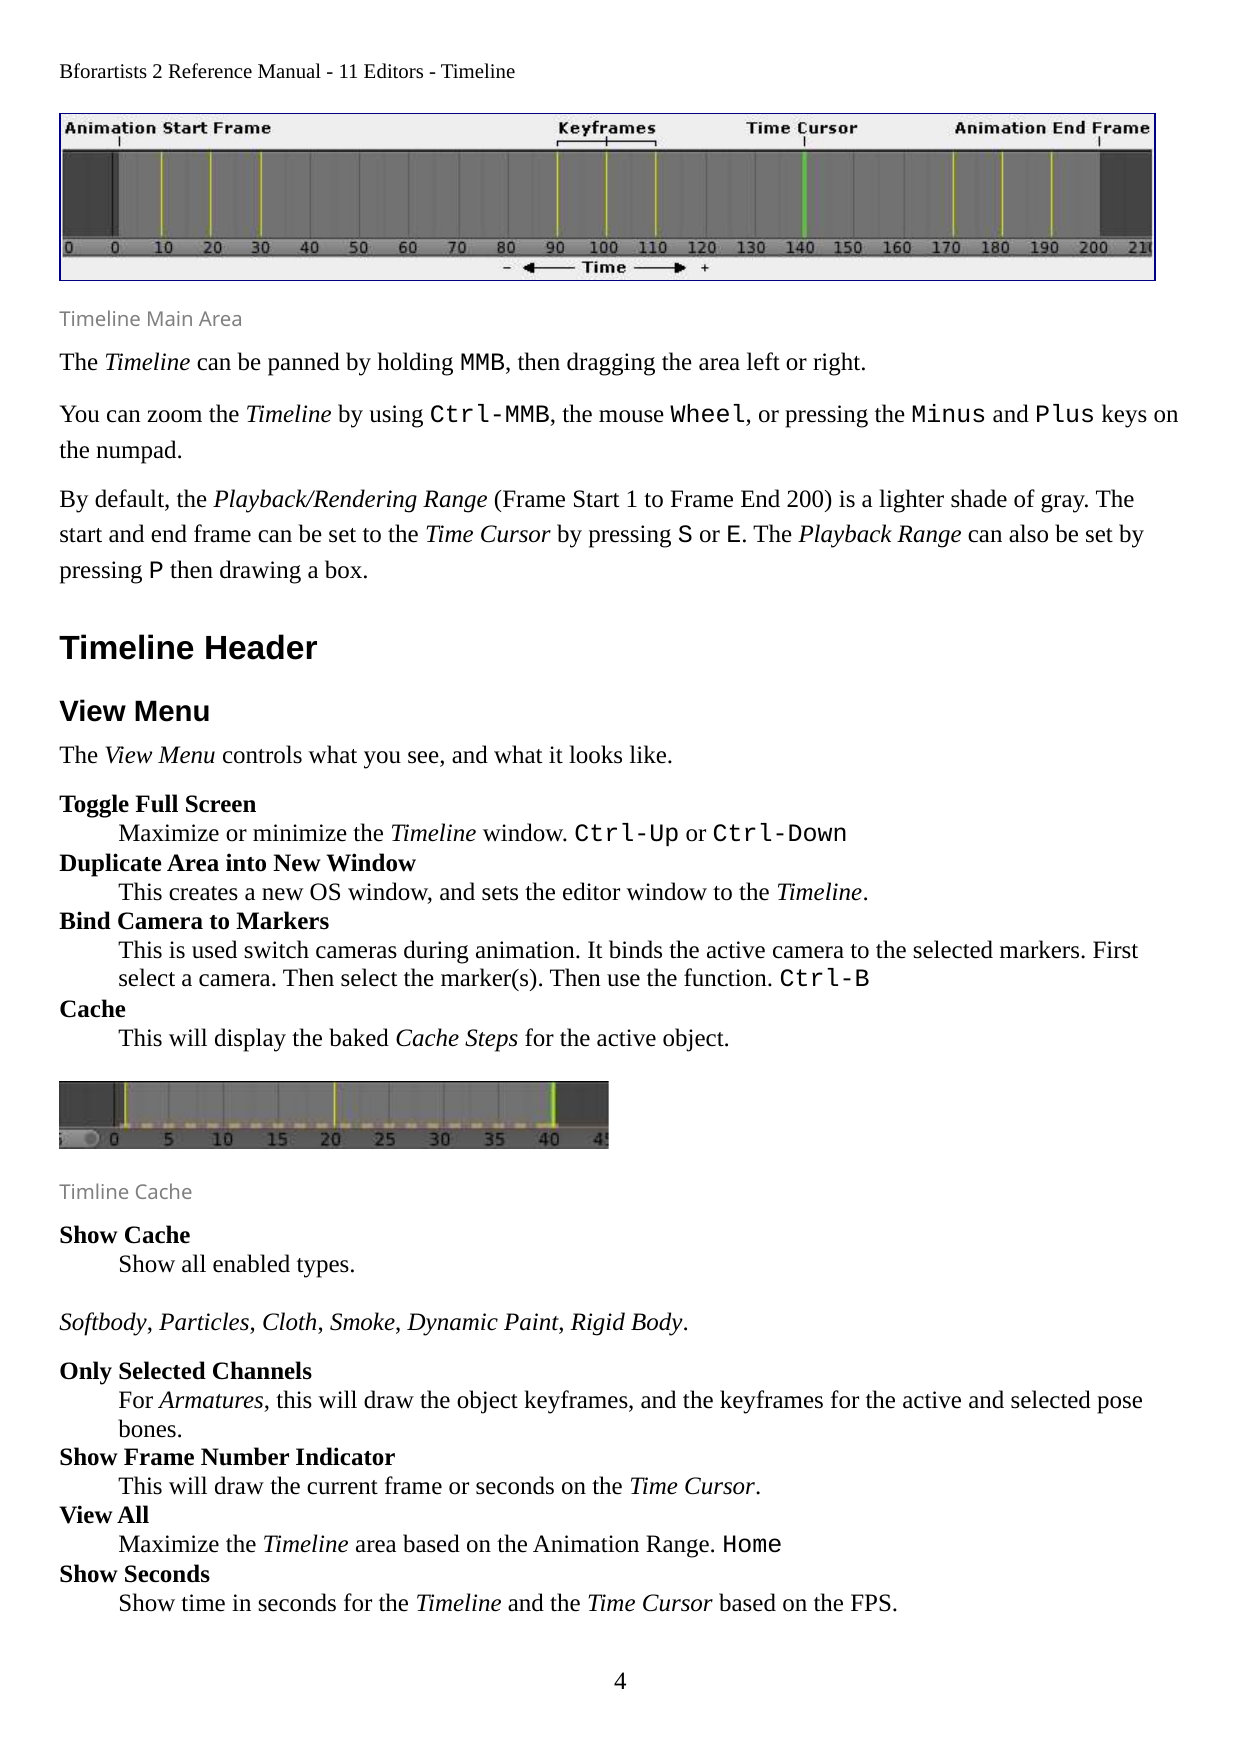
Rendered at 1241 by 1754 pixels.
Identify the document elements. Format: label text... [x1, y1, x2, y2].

subtitle View All [59, 1500, 1181, 1529]
text You can zoom the Timeline by using Ctrl-MMB, the mouse Wheel, or pressing the Minus and Plus keys on the numpad. [59, 399, 1181, 464]
list This is used switch cameras during animation. It binds the active camera to the selected markers. First select a camera. Then select the marker(s). Then use the function. Ctrl-B [118, 935, 1181, 994]
list Show time in seconds for the Timeline and the Time Cursor based on the FPS. [118, 1588, 1181, 1617]
text Timeline Main Area [59, 301, 1181, 333]
list This will display the baked Cache Steps for the active object. [118, 1023, 1181, 1052]
subtitle Show Cache [59, 1220, 1181, 1249]
subtitle View Menu [59, 694, 1181, 727]
subtitle Only Selected Channels [59, 1356, 1181, 1385]
subtitle Show Seconds [59, 1559, 1181, 1588]
list For Armatures, this will draw the object keyframes, and the keyframes for the active and selected pose bones. [118, 1385, 1181, 1442]
list Show all enabled types. [118, 1249, 1181, 1278]
list This creates a new OS window, and sets the editor window to the Timeline. [118, 877, 1181, 906]
subtitle Cache [59, 994, 1181, 1023]
subtitle Duplicate Area into New Window [59, 848, 1181, 877]
text The Timeline can be panned by holding MMB, then dragging the area left or right. [59, 347, 1181, 378]
subtitle Bind Camera to Markers [59, 906, 1181, 935]
picture [59, 1081, 609, 1149]
list Maximize or minimize the Timeline window. Ctrl-Up or Ctrl-Down [118, 818, 1181, 848]
list Maximize the Timeline area based on the Animation Range. Home [118, 1529, 1181, 1559]
text Timline Cache [59, 1174, 1181, 1206]
subtitle Timeline Header [59, 628, 1181, 667]
list This will draw the current frame or seconds on the Time Cursor. [118, 1471, 1181, 1500]
picture [61, 114, 1154, 280]
subtitle Toggle Full Screen [59, 789, 1181, 818]
subtitle Show Frame Number Indicator [59, 1442, 1181, 1471]
text The View Menu controls what you see, and what it looks like. [59, 740, 1181, 769]
text Softbody, Particles, Cloth, Smoke, Dynamic Paint, Rigid Body. [59, 1307, 1181, 1336]
text By default, the Playback/Rendering Range (Frame Start 1 to Frame End 200) is a lighter shade of gray. The start and end frame can be set to the Time Cursor by pressing S or E. The Playback Range can also be set by pressing P then drawing a box. [59, 484, 1181, 586]
